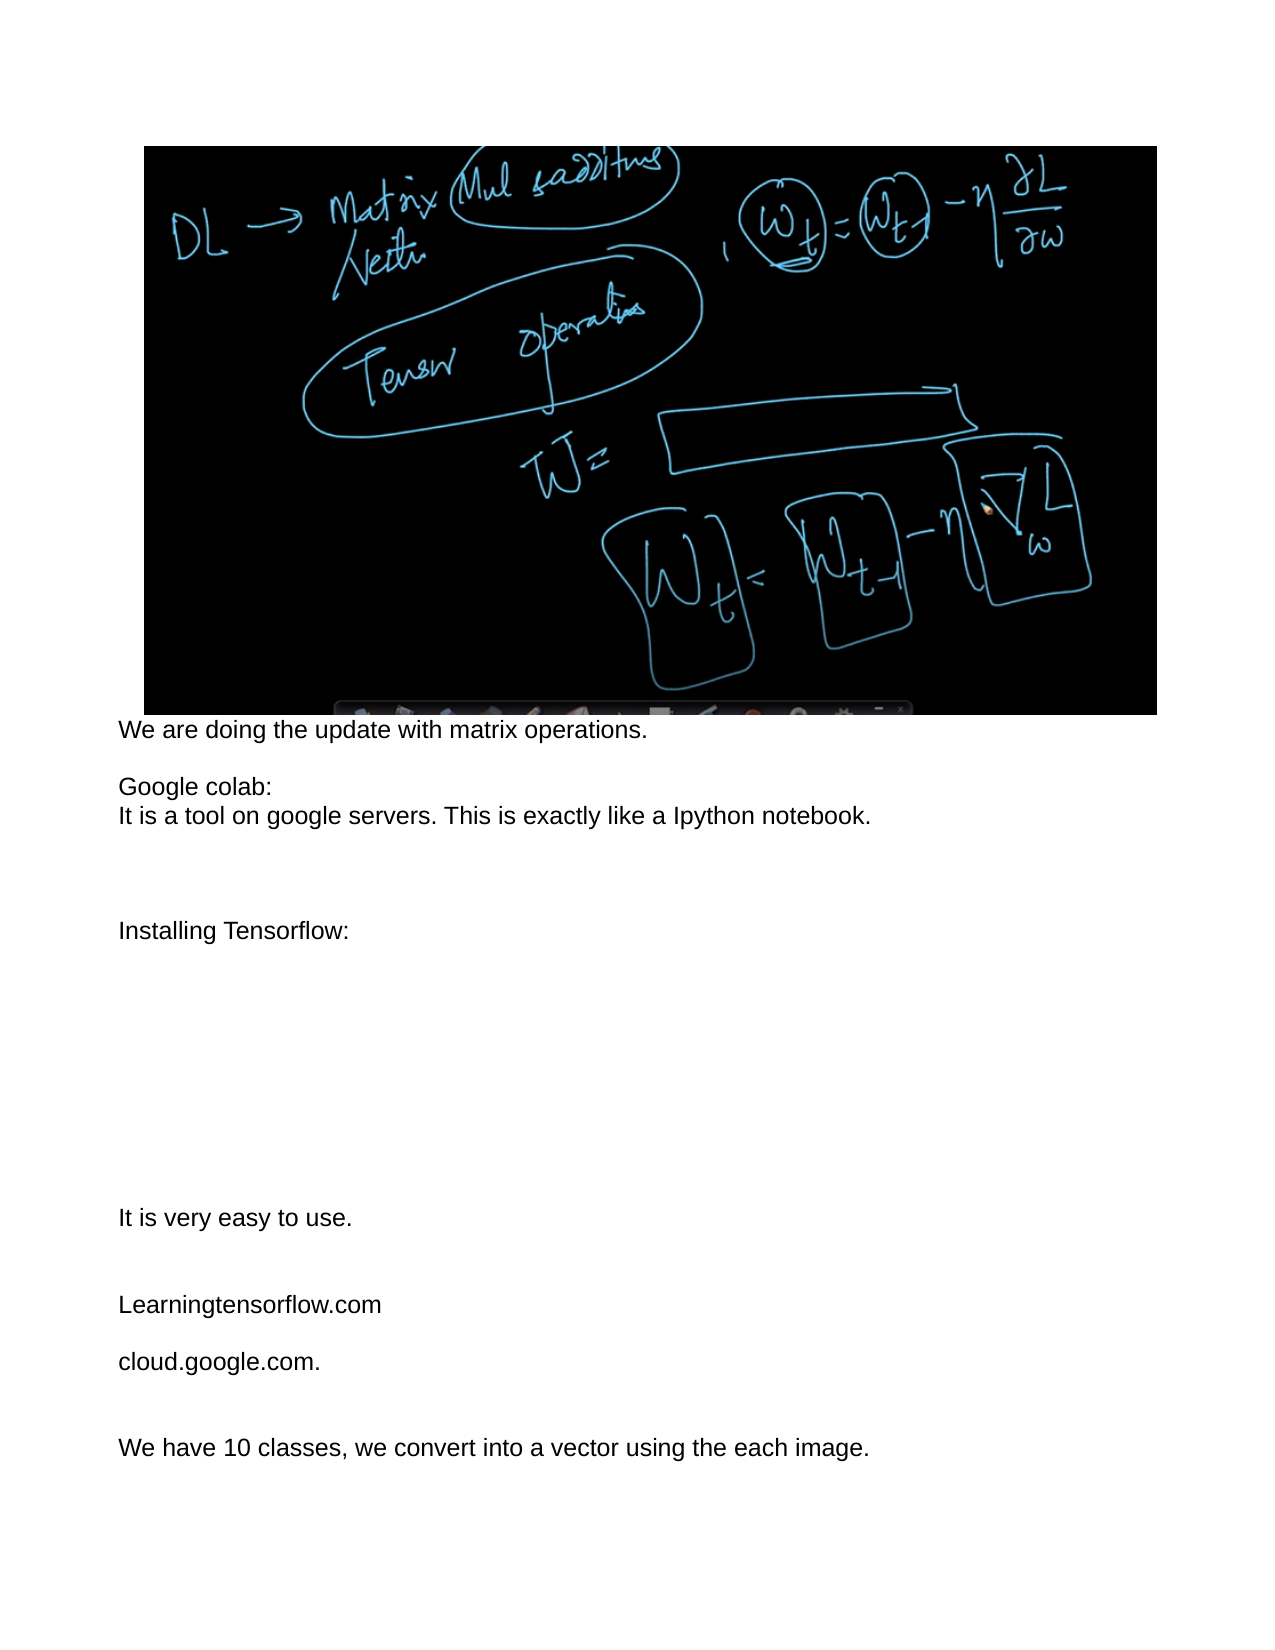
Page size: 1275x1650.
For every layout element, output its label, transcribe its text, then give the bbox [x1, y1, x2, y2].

text cloud.google.com. [118, 1347, 1157, 1376]
text Google colab: [118, 772, 1157, 801]
text Installing Tensorflow: [118, 916, 1157, 945]
text We are doing the update with matrix operations. [118, 147, 1157, 743]
text It is very easy to use. [118, 1203, 1157, 1232]
text We have 10 classes, we convert into a vector using the each image. [118, 1433, 1157, 1462]
text It is a tool on google servers. This is exactly like a Ipython notebook. [118, 801, 1157, 830]
text Learningtensorflow.com [118, 1290, 1157, 1318]
